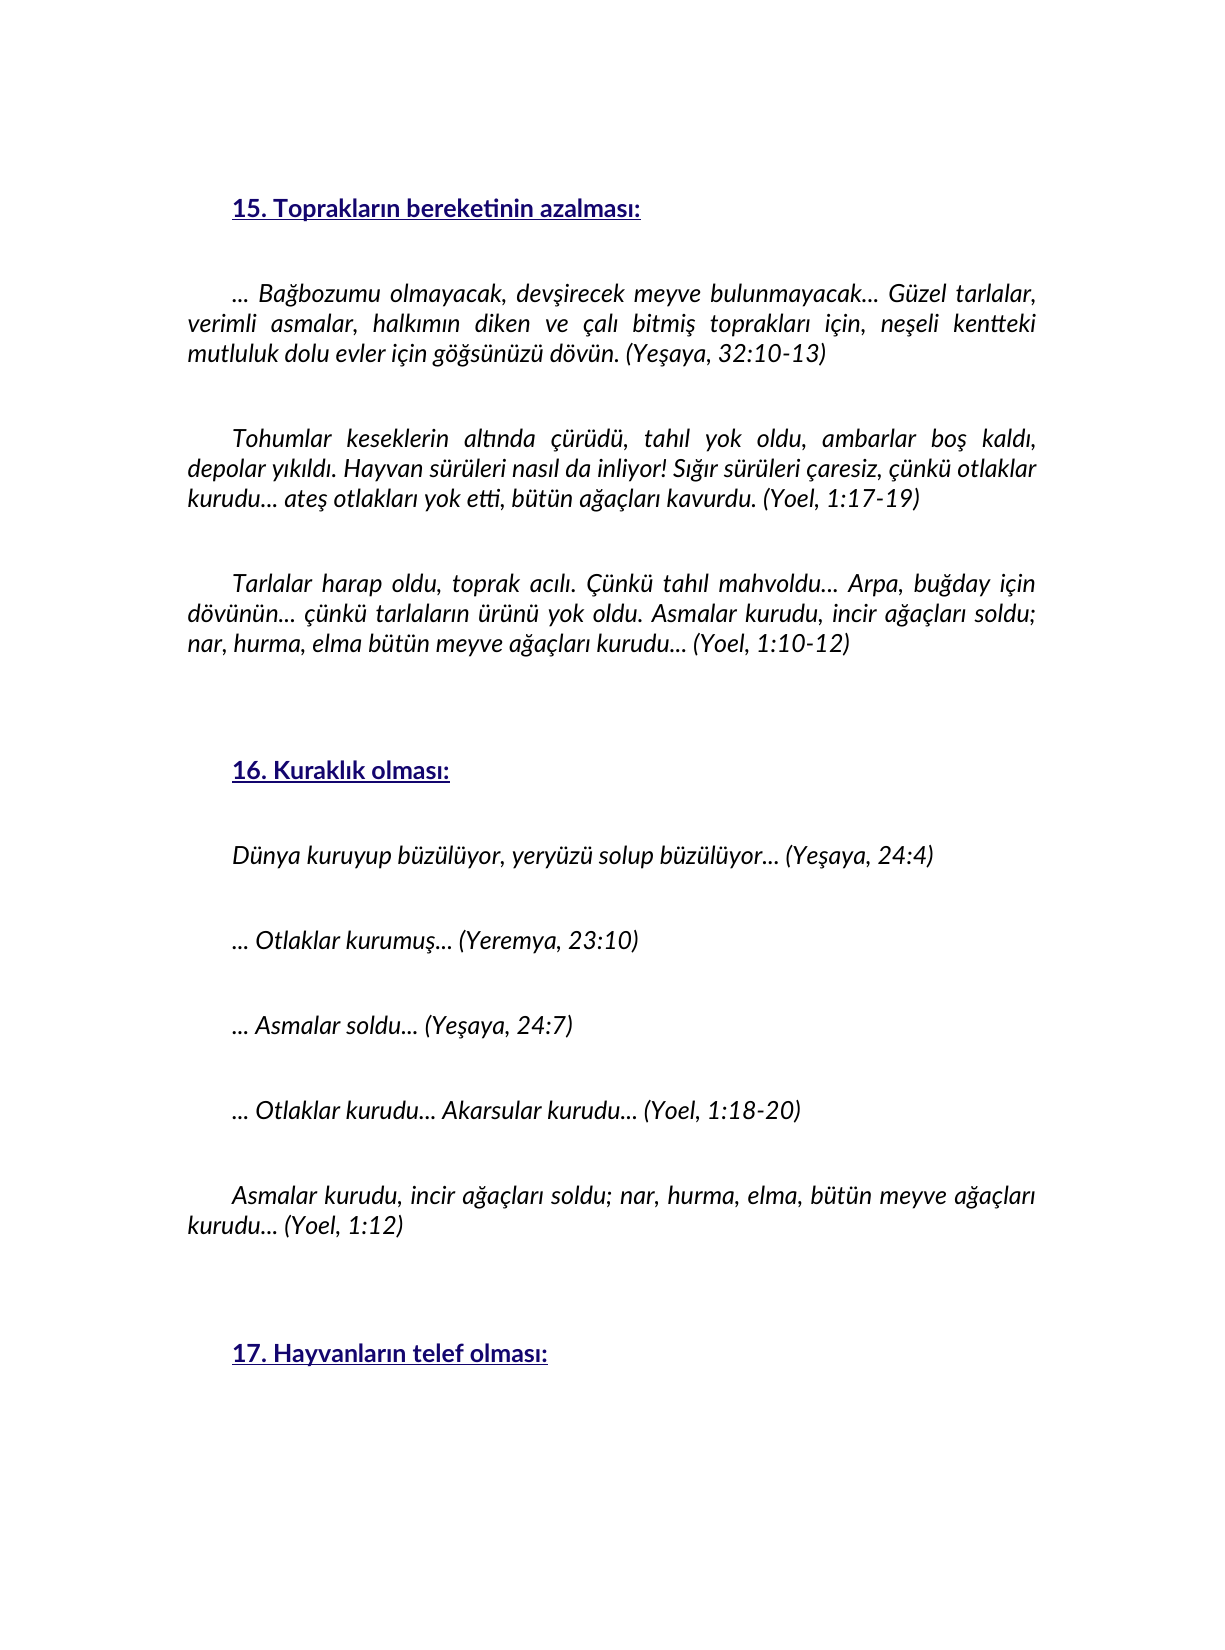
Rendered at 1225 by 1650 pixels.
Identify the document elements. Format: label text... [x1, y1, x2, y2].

text ... Otlaklar kurumuş... (Yeremya, 23:10) [187, 925, 1037, 955]
text Tohumlar keseklerin altında çürüdü, tahıl yok oldu, ambarlar boş kaldı, depolar yıkıldı. Hayvan sürüleri nasıl da inliyor! Sığır sürüleri çaresiz, çünkü otlaklar kurudu... ateş otlakları yok etti, bütün ağaçları kavurdu. (Yoel, 1:17-19) [187, 422, 1037, 512]
text 16. Kuraklık olması: [187, 755, 1037, 785]
text Asmalar kurudu, incir ağaçları soldu; nar, hurma, elma, bütün meyve ağaçları kurudu... (Yoel, 1:12) [187, 1180, 1037, 1240]
text ... Otlaklar kurudu... Akarsular kurudu... (Yoel, 1:18-20) [187, 1095, 1037, 1125]
text ... Asmalar soldu... (Yeşaya, 24:7) [187, 1010, 1037, 1040]
text 17. Hayvanların telef olması: [187, 1337, 1037, 1367]
text Tarlalar harap oldu, toprak acılı. Çünkü tahıl mahvoldu... Arpa, buğday için dövünün... çünkü tarlaların ürünü yok oldu. Asmalar kurudu, incir ağaçları soldu; nar, hurma, elma bütün meyve ağaçları kurudu... (Yoel, 1:10-12) [187, 567, 1037, 657]
text 15. Toprakların bereketinin azalması: [187, 192, 1037, 222]
text ... Bağbozumu olmayacak, devşirecek meyve bulunmayacak... Güzel tarlalar, verimli asmalar, halkımın diken ve çalı bitmiş toprakları için, neşeli kentteki mutluluk dolu evler için göğsünüzü dövün. (Yeşaya, 32:10-13) [187, 277, 1037, 367]
text Dünya kuruyup büzülüyor, yeryüzü solup büzülüyor... (Yeşaya, 24:4) [187, 840, 1037, 870]
